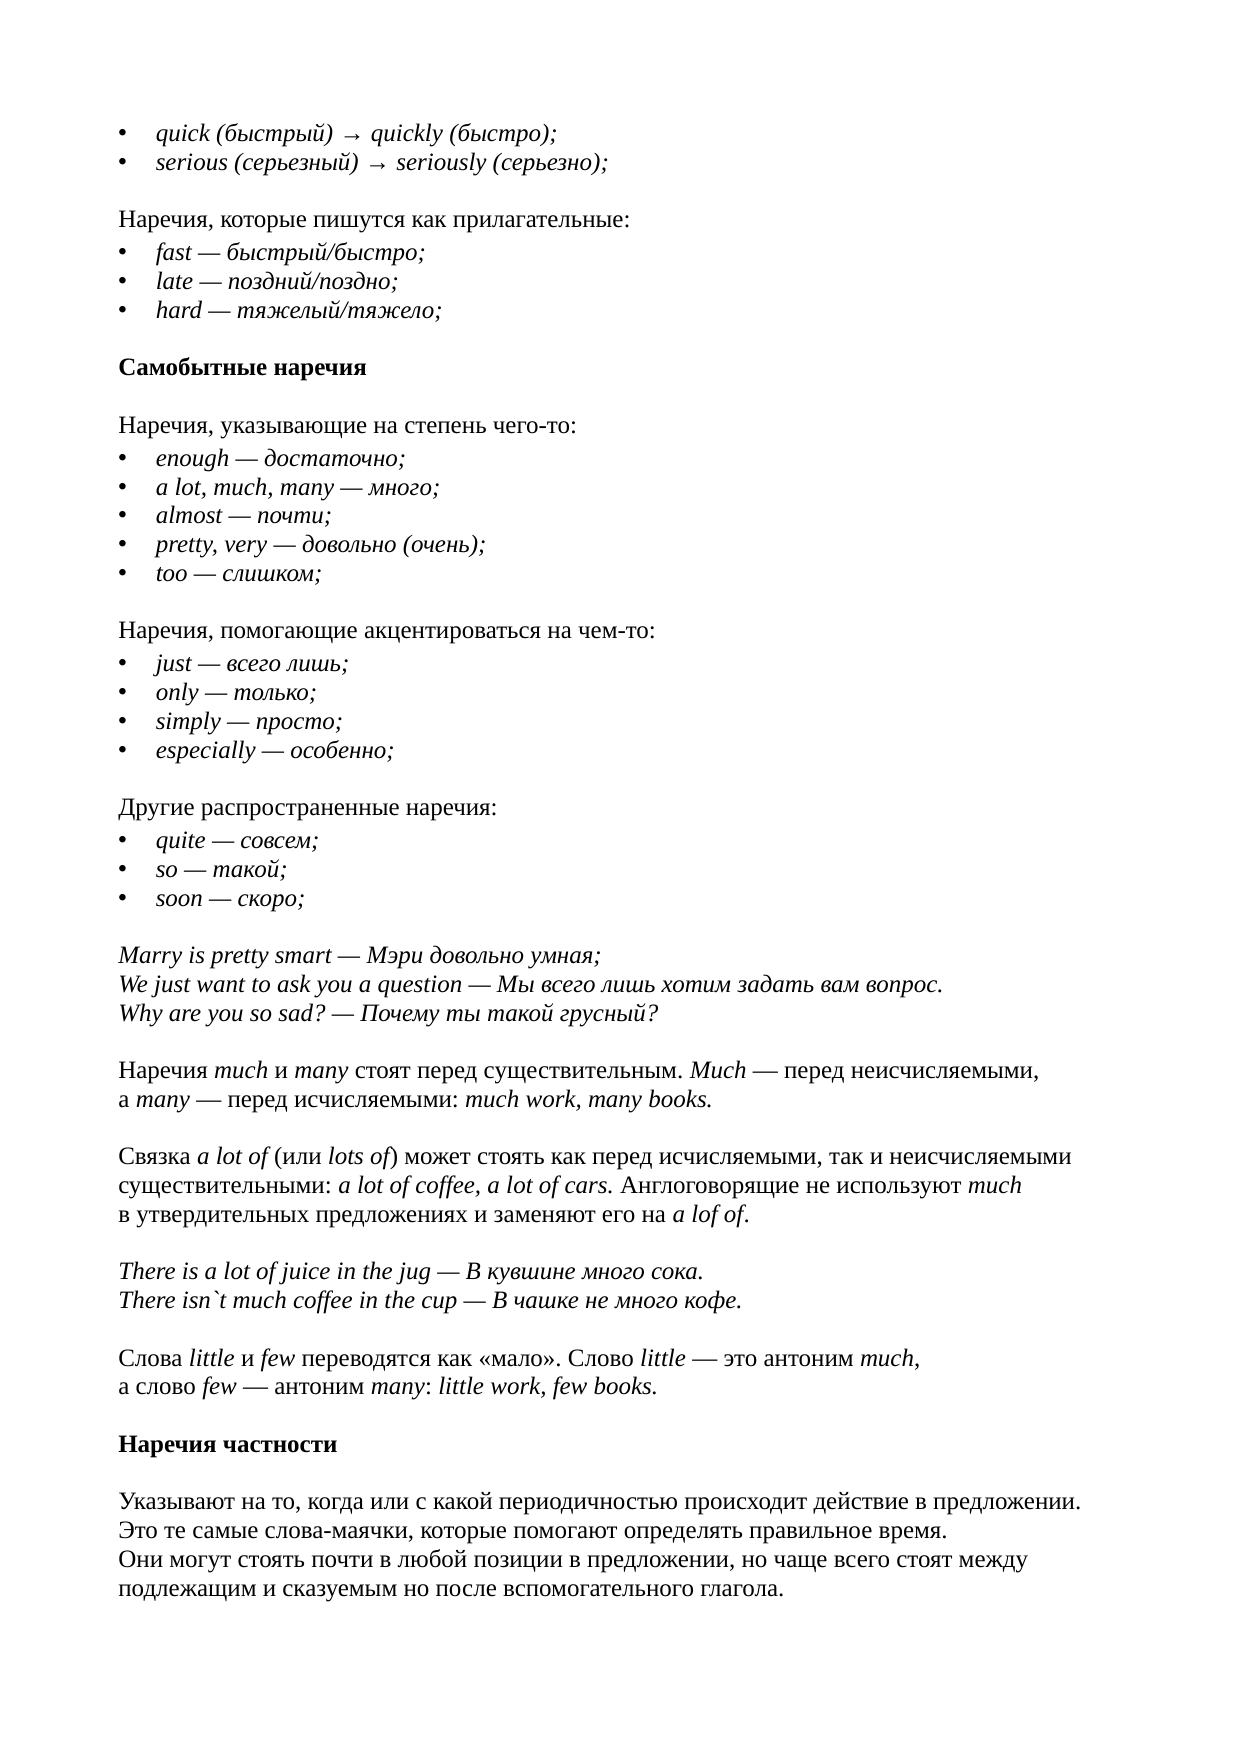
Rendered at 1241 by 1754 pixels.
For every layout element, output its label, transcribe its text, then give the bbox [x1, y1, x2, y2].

list pretty, very — довольно (очень); [118, 529, 1122, 558]
text существительными: a lot of coffee, a lot of cars. Англоговорящие не используют much [118, 1170, 1122, 1199]
list serious (серьезный) → seriously (серьезно); [118, 147, 1122, 176]
list a lot, much, many — много; [118, 472, 1122, 500]
text Связка a lot of (или lots of) может стоять как перед исчисляемыми, так и неисчисляемыми [118, 1141, 1122, 1170]
list so — такой; [118, 854, 1122, 883]
list quick (быстрый) → quickly (быстро); [118, 118, 1122, 147]
text Наречия, указывающие на степень чего-то: [118, 410, 1122, 439]
text Это те самые слова-маячки, которые помогают определять правильное время. [118, 1515, 1122, 1544]
list especially — особенно; [118, 735, 1122, 763]
text а many — перед исчисляемыми: much work, many books. [118, 1084, 1122, 1113]
list late — поздний/поздно; [118, 266, 1122, 295]
text Они могут стоять почти в любой позиции в предложении, но чаще всего стоят между подлежащим и сказуемым но после вспомогательного глагола. [118, 1544, 1122, 1601]
list just — всего лишь; [118, 648, 1122, 677]
text Другие распространенные наречия: [118, 792, 1122, 821]
text Наречия частности [118, 1429, 1122, 1458]
list quite — совсем; [118, 825, 1122, 854]
list enough — достаточно; [118, 443, 1122, 472]
text Наречия much и many стоят перед существительным. Much — перед неисчисляемыми, [118, 1055, 1122, 1084]
list hard — тяжелый/тяжело; [118, 295, 1122, 324]
list almost — почти; [118, 500, 1122, 529]
text Самобытные наречия [118, 352, 1122, 381]
text We just want to ask you a question — Мы всего лишь хотим задать вам вопрос. [118, 969, 1122, 998]
text в утвердительных предложениях и заменяют его на a lof of. [118, 1199, 1122, 1228]
text Слова little и few переводятся как «мало». Слово little — это антоним much, [118, 1343, 1122, 1371]
list fast — быстрый/быстро; [118, 237, 1122, 266]
text Указывают на то, когда или с какой периодичностью происходит действие в предложении. [118, 1486, 1122, 1515]
list simply — просто; [118, 706, 1122, 735]
text Marry is pretty smart — Мэри довольно умная; [118, 940, 1122, 969]
text Наречия, помогающие акцентироваться на чем-то: [118, 615, 1122, 644]
text There isn`t much coffee in the cup — В чашке не много кофе. [118, 1285, 1122, 1314]
list too — слишком; [118, 558, 1122, 587]
list soon — скоро; [118, 883, 1122, 911]
text Наречия, которые пишутся как прилагательные: [118, 204, 1122, 233]
text There is a lot of juice in the jug — В кувшине много сока. [118, 1256, 1122, 1285]
text а слово few — антоним many: little work, few books. [118, 1371, 1122, 1400]
list only — только; [118, 677, 1122, 706]
text Why are you so sad? — Почему ты такой грусный? [118, 998, 1122, 1026]
